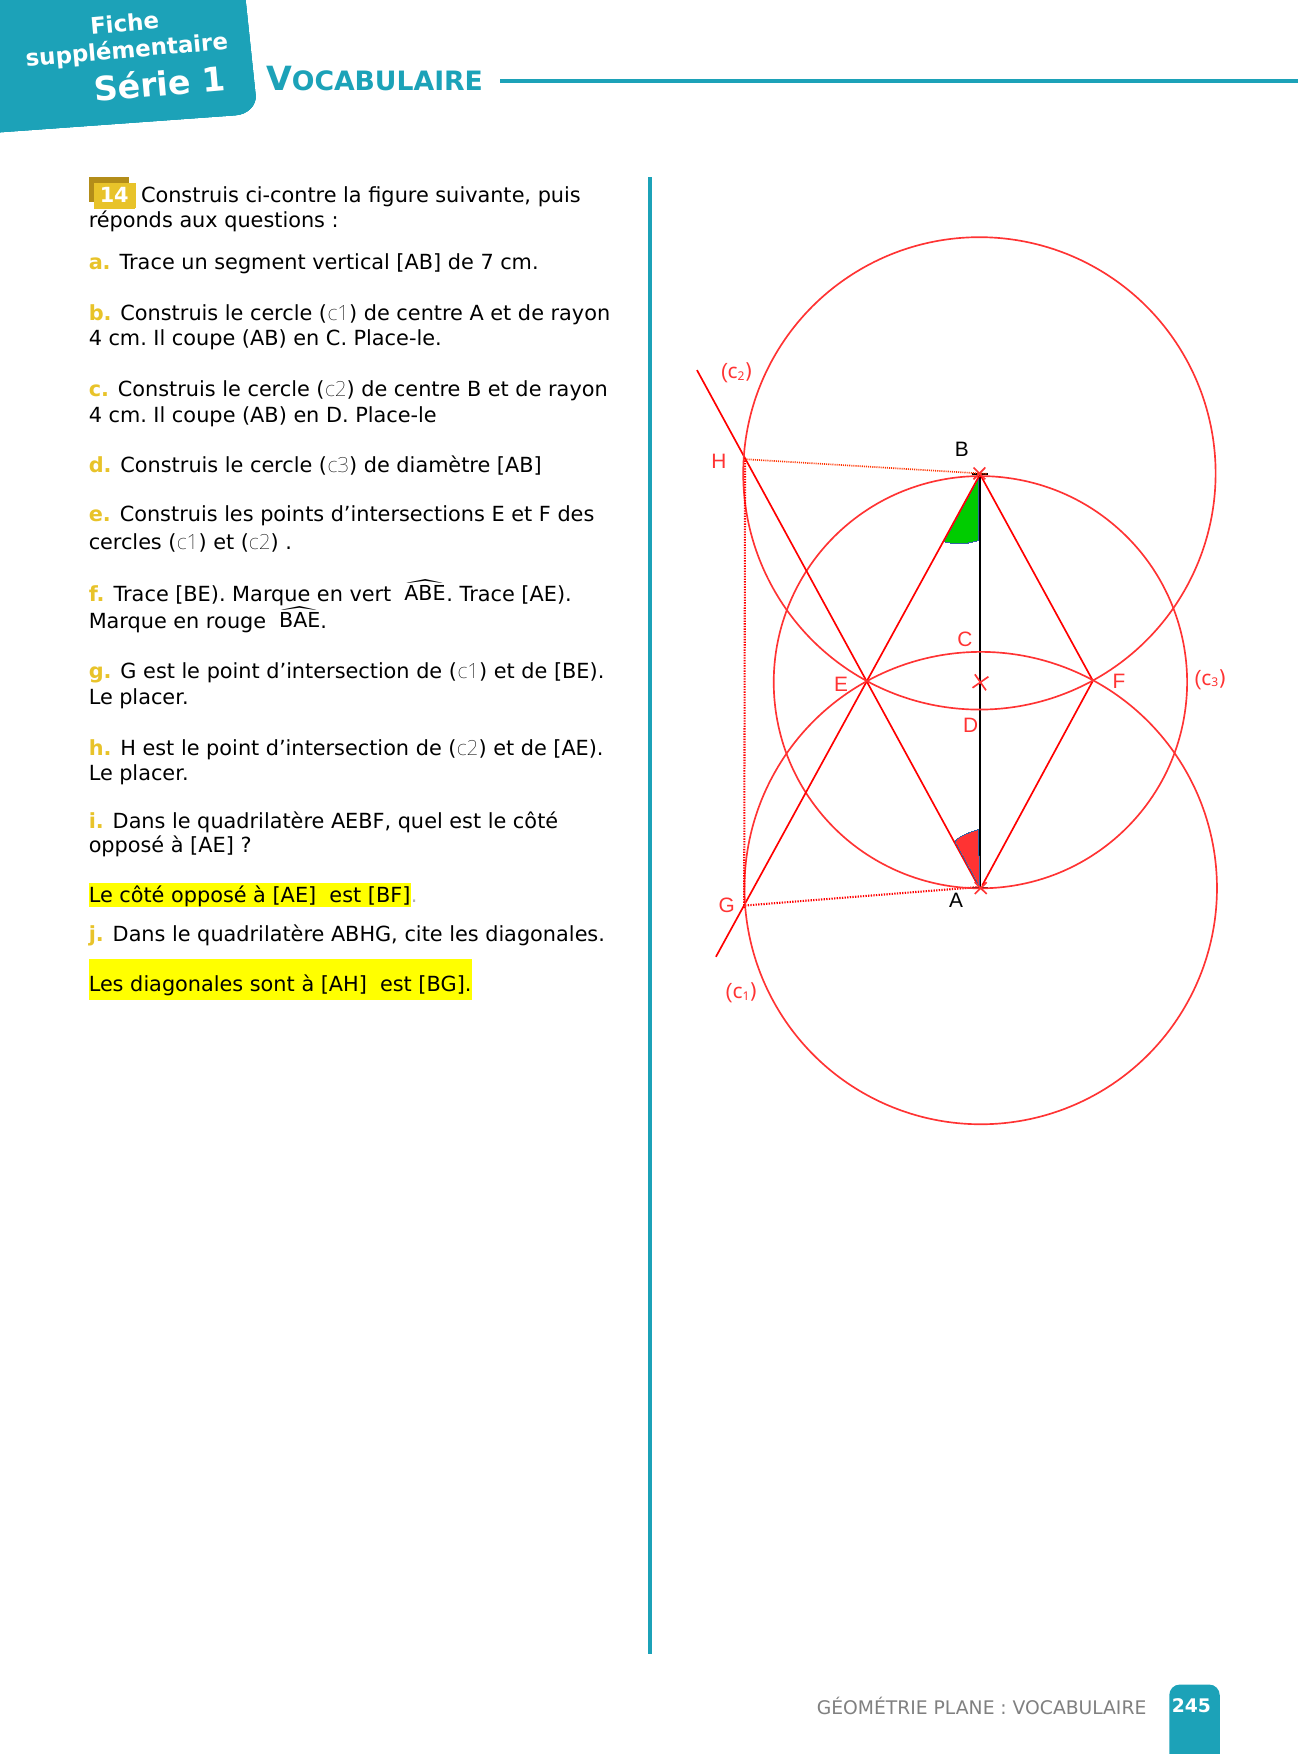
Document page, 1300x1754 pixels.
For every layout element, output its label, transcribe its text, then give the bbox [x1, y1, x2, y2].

list H est le point d’intersection de (c2) et de [AE). Le placer. [88, 733, 629, 785]
list Construis le cercle (c2) de centre B et de rayon 4 cm. Il coupe (AB) en D. Place-le [88, 374, 629, 427]
list G est le point d’intersection de (c1) et de [BE). Le placer. [88, 656, 629, 709]
list Construis les points d’intersections E et F des cercles (c1) et (c2) . [88, 502, 629, 555]
list Trace [BE). Marque en vert . Trace [AE). Marque en rouge . [88, 579, 629, 633]
list Dans le quadrilatère ABHG, cite les diagonales. [88, 922, 629, 947]
list Trace un segment vertical [AB] de 7 cm. [88, 250, 629, 274]
list Les diagonales sont à [AH] est [BG]. [88, 958, 629, 1000]
list Dans le quadrilatère AEBF, quel est le côté opposé à [AE] ? [88, 809, 629, 857]
subtitle Construis ci-contre la figure suivante, puis réponds aux questions : [88, 177, 629, 232]
list Construis le cercle (c1) de centre A et de rayon 4 cm. Il coupe (AB) en C. Place-le. [88, 298, 629, 351]
list Le côté opposé à [AE] est [BF]. [88, 869, 629, 911]
list Construis le cercle (c3) de diamètre [AB] [88, 451, 629, 479]
